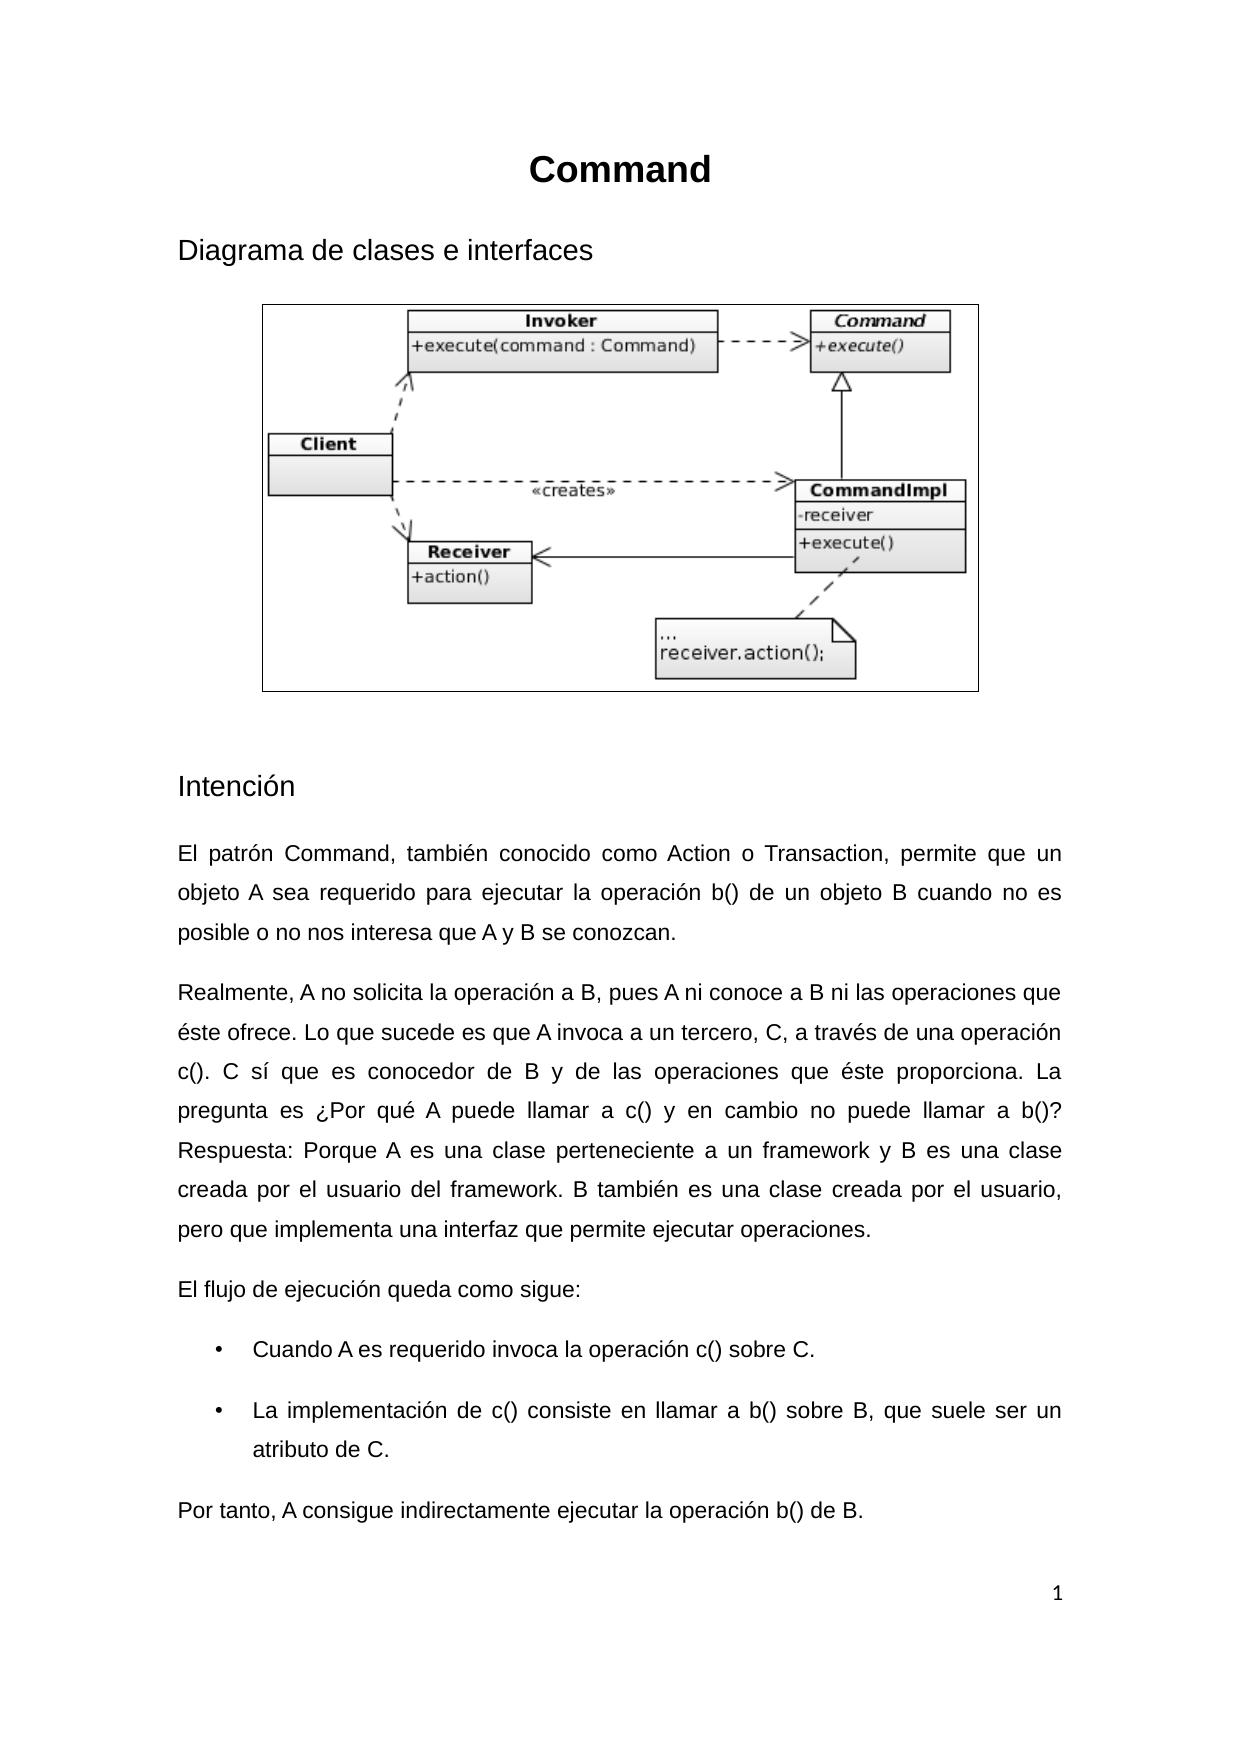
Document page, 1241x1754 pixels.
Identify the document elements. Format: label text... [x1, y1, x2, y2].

text Realmente, A no solicita la operación a B, pues A ni conoce a B ni las operaciones que éste ofrece. Lo que sucede es que A invoca a un tercero, C, a través de una operación c(). C sí que es conocedor de B y de las operaciones que éste proporciona. La pregunta es ¿Por qué A puede llamar a c() y en cambio no puede llamar a b()? Respuesta: Porque A es una clase perteneciente a un framework y B es una clase creada por el usuario del framework. B también es una clase creada por el usuario, pero que implementa una interfaz que permite ejecutar operaciones. [177, 979, 1063, 1242]
list Cuando A es requerido invoca la operación c() sobre C. [215, 1336, 1063, 1363]
text Intención [177, 768, 1063, 802]
text Por tanto, A consigue indirectamente ejecutar la operación b() de B. [177, 1497, 1063, 1523]
text Diagrama de clases e interfaces [177, 233, 1063, 267]
text El flujo de ejecución queda como sigue: [177, 1276, 1063, 1302]
picture [265, 307, 976, 689]
text Command [177, 148, 1063, 191]
list La implementación de c() consiste en llamar a b() sobre B, que suele ser un atributo de C. [215, 1397, 1063, 1463]
text El patrón Command, también conocido como Action o Transaction, permite que un objeto A sea requerido para ejecutar la operación b() de un objeto B cuando no es posible o no nos interesa que A y B se conozcan. [177, 840, 1063, 945]
